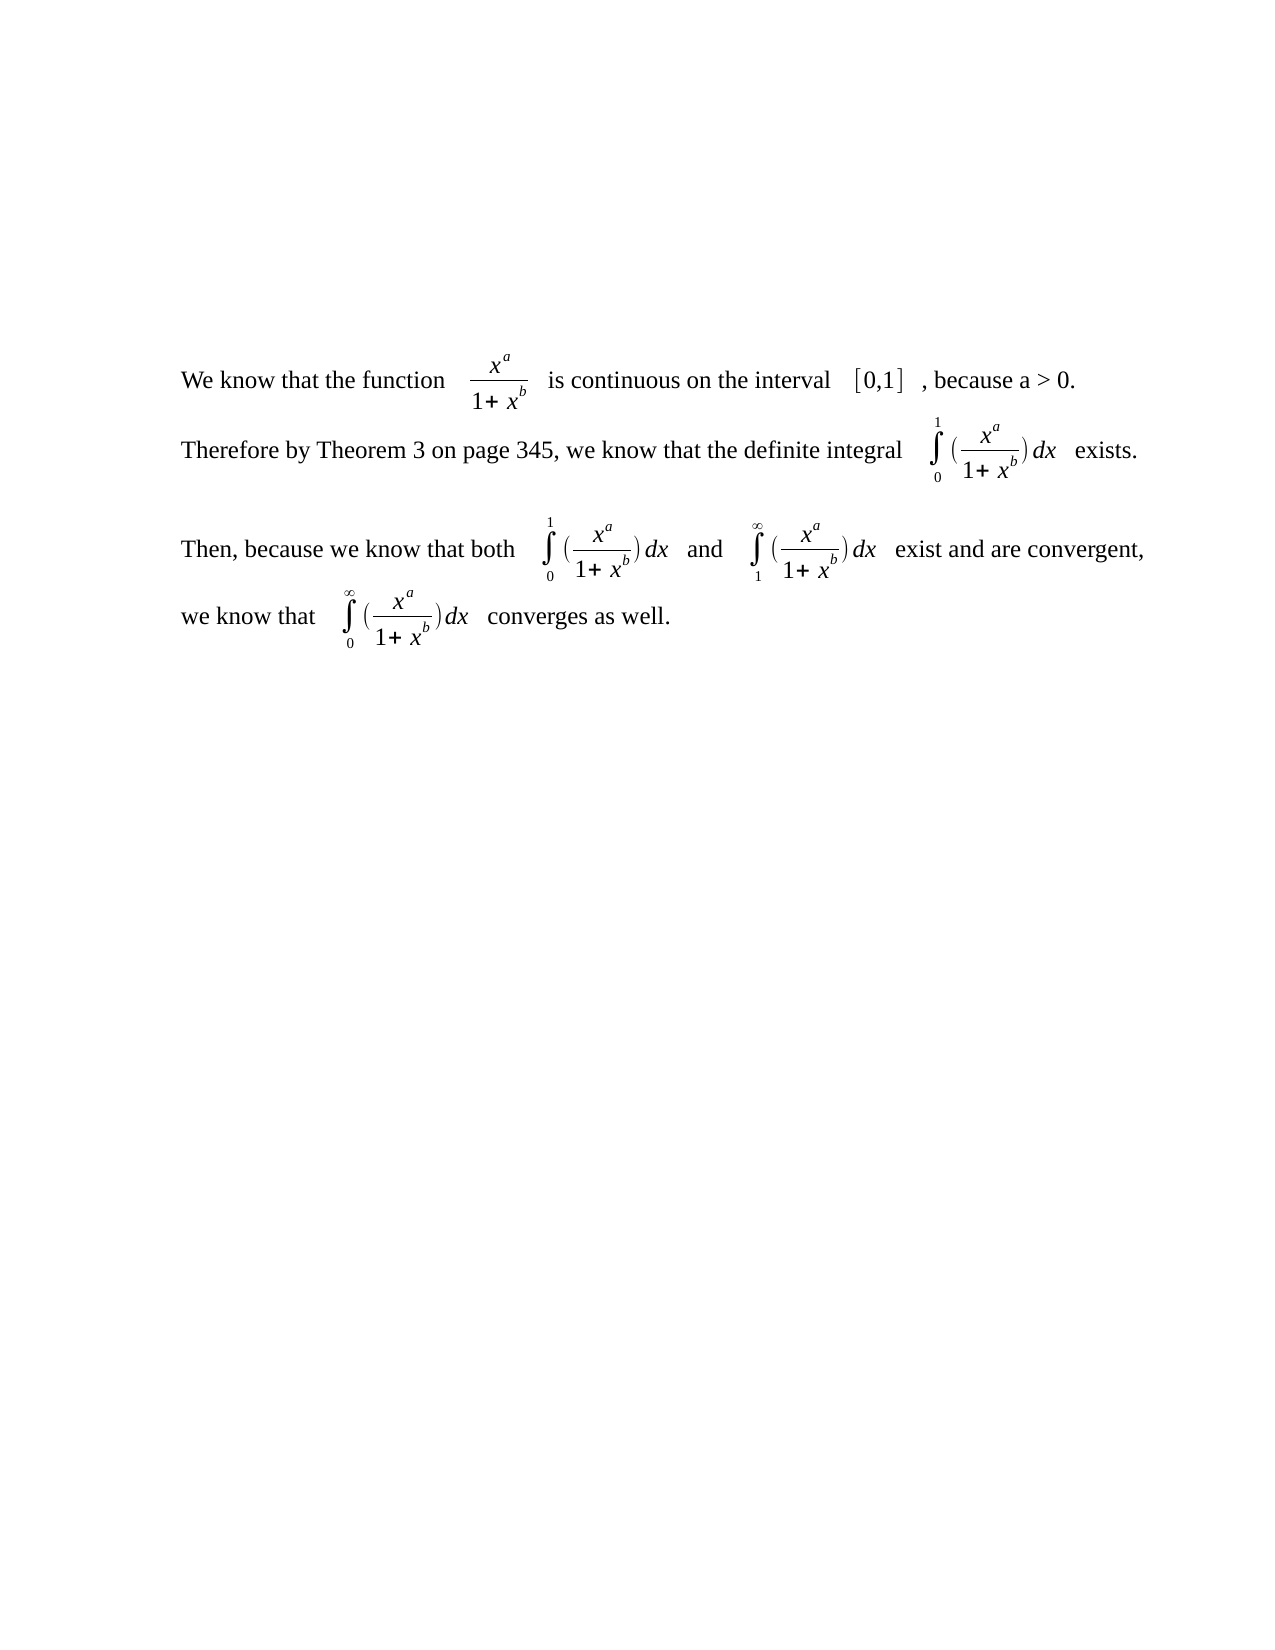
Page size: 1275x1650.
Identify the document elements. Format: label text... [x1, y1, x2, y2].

text Then, because we know that both and exist and are convergent, we know that converges as well. [181, 514, 1157, 651]
text We know that the function is continuous on the interval , because a > 0. Therefore by Theorem 3 on page 345, we know that the definite integral exists. [181, 348, 1157, 485]
